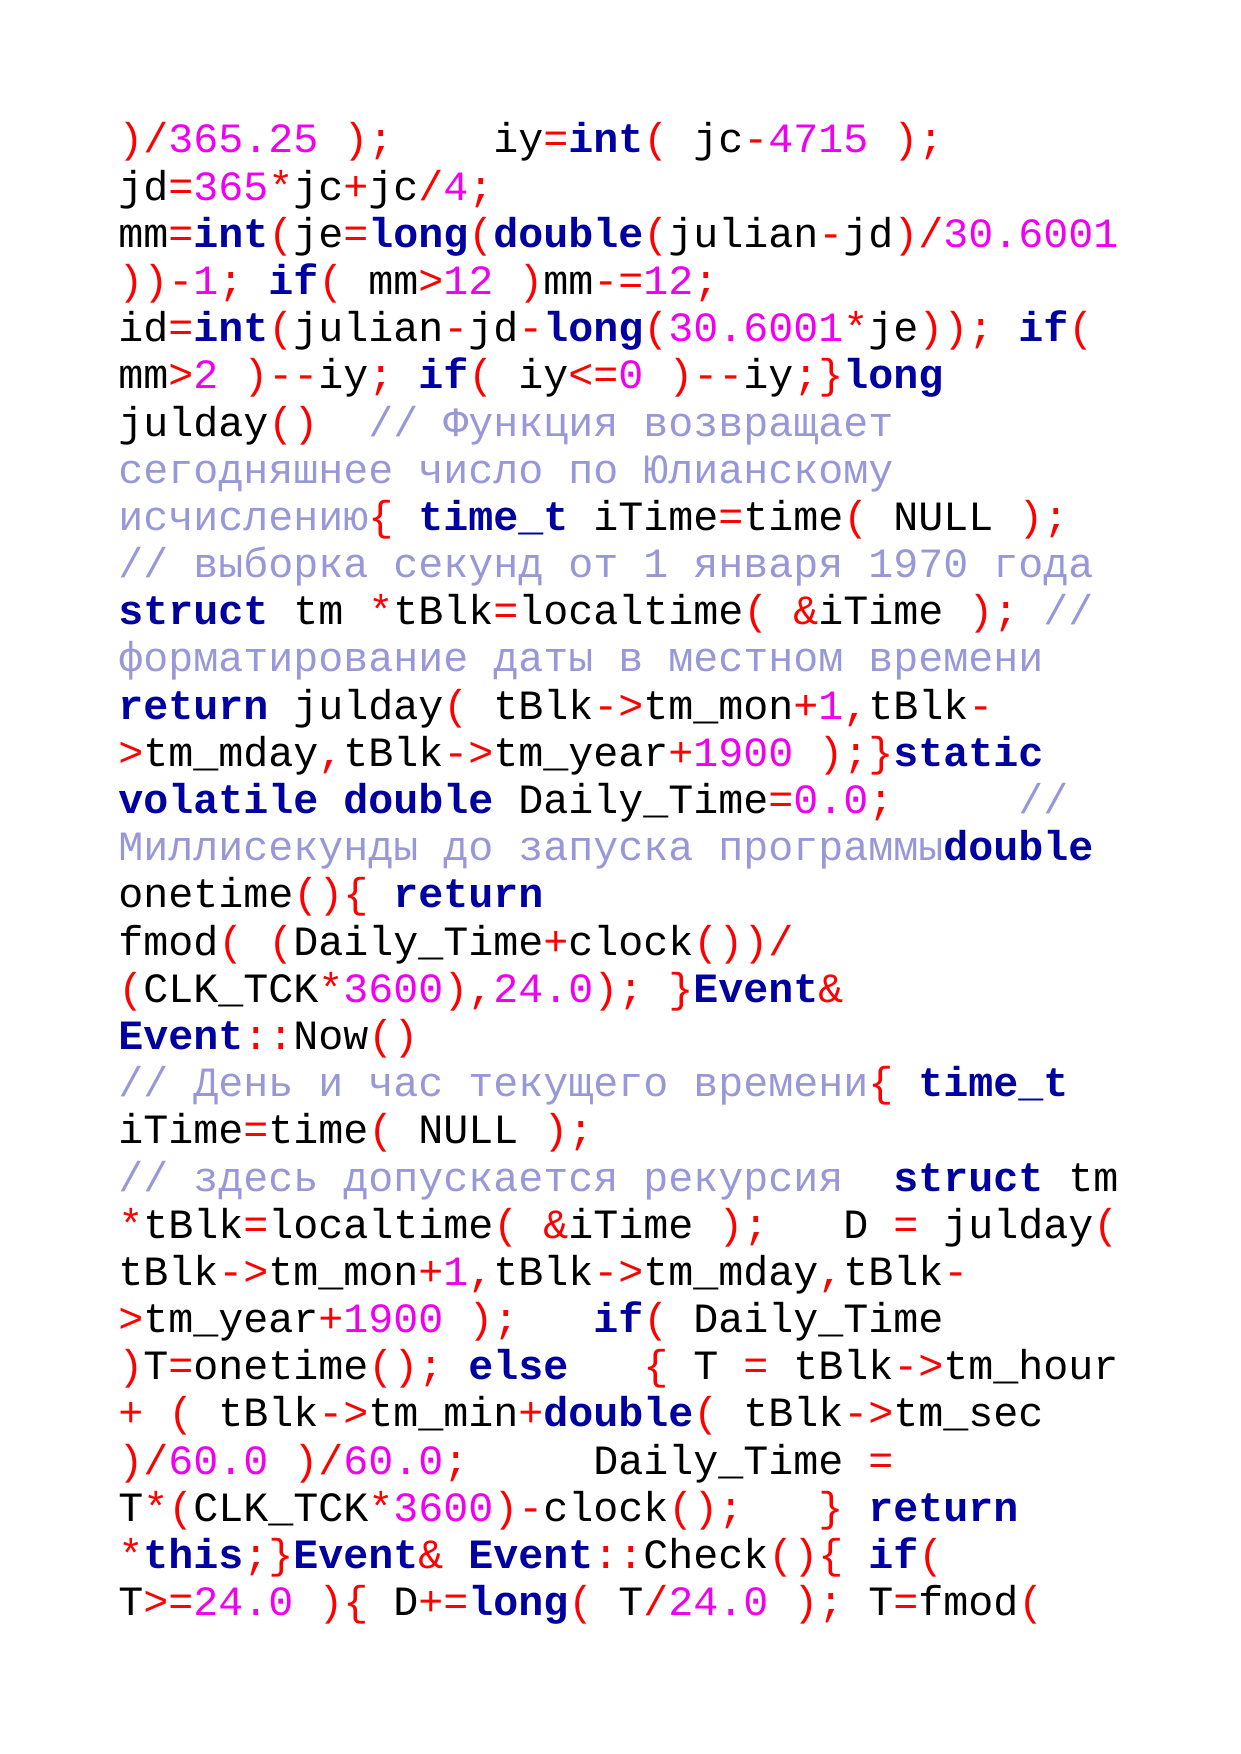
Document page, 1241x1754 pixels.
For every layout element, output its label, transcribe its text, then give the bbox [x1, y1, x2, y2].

subtitle )/365.25 ); iy=int( jc-4715 ); jd=365*jc+jc/4; mm=int(je=long(double(julian-jd)/30.6001))-1; if( mm>12 )mm-=12; id=int(julian-jd-long(30.6001*je)); if( mm>2 )--iy; if( iy<=0 )--iy;}long julday() // Функция возвращает сегодняшнее число по Юлианскому исчислению{ time_t iTime=time( NULL ); // выборка секунд от 1 января 1970 года struct tm *tBlk=localtime( &iTime ); // форматирование даты в местном времени return julday( tBlk->tm_mon+1,tBlk->tm_mday,tBlk->tm_year+1900 );}static volatile double Daily_Time=0.0; // Миллисекунды до запуска программыdouble onetime(){ return fmod( (Daily_Time+clock())/(CLK_TCK*3600),24.0); }Event& Event::Now() // День и час текущего времени{ time_t iTime=time( NULL ); // здесь допускается рекурсия struct tm *tBlk=localtime( &iTime ); D = julday( tBlk->tm_mon+1,tBlk->tm_mday,tBlk->tm_year+1900 ); if( Daily_Time )T=onetime(); else { T = tBlk->tm_hour + ( tBlk->tm_min+double( tBlk->tm_sec )/60.0 )/60.0; Daily_Time = T*(CLK_TCK*3600)-clock(); } return *this;}Event& Event::Check(){ if( T>=24.0 ){ D+=long( T/24.0 ); T=fmod( [118, 118, 1122, 1628]
